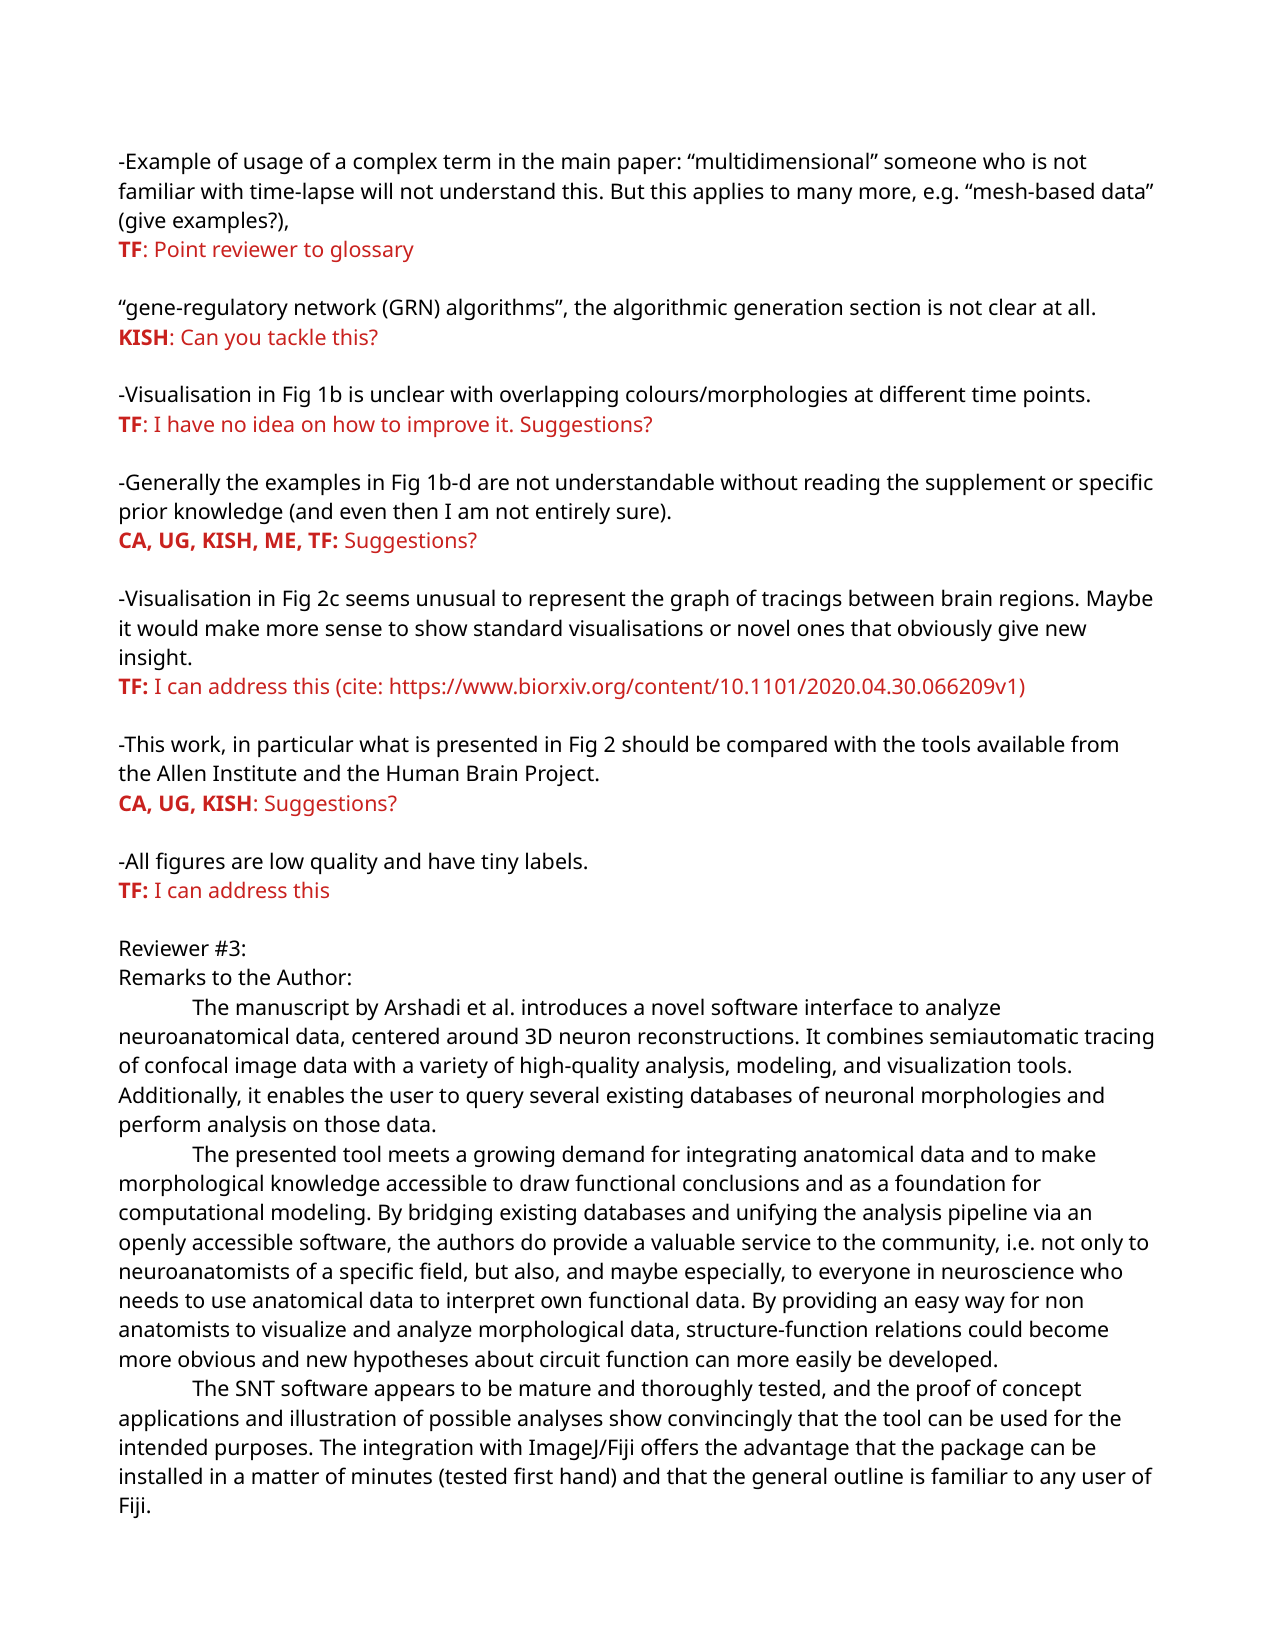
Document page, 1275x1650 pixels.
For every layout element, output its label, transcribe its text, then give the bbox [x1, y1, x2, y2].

text TF: I can address this (cite: https://www.biorxiv.org/content/10.1101/2020.04.30.066209v1) [118, 672, 1157, 701]
text TF: I have no idea on how to improve it. Suggestions? [118, 409, 1157, 438]
text KISH: Can you tackle this? [118, 322, 1157, 351]
text -Visualisation in Fig 2c seems unusual to represent the graph of tracings between brain regions. Maybe it would make more sense to show standard visualisations or novel ones that obviously give new insight. [118, 555, 1157, 672]
text -All figures are low quality and have tiny labels. TF: I can address this Reviewer #3: Remarks to the Author: The manuscript by Arshadi et al. introduces a novel software interface to analyze neuroanatomical data, centered around 3D neuron reconstructions. It combines semiautomatic tracing of confocal image data with a variety of high-quality analysis, modeling, and visualization tools. Additionally, it enables the user to query several existing databases of neuronal morphologies and perform analysis on those data. The presented tool meets a growing demand for integrating anatomical data and to make morphological knowledge accessible to draw functional conclusions and as a foundation for computational modeling. By bridging existing databases and unifying the analysis pipeline via an openly accessible software, the authors do provide a valuable service to the community, i.e. not only to neuroanatomists of a specific field, but also, and maybe especially, to everyone in neuroscience who needs to use anatomical data to interpret own functional data. By providing an easy way for non anatomists to visualize and analyze morphological data, structure-function relations could become more obvious and new hypotheses about circuit function can more easily be developed. The SNT software appears to be mature and thoroughly tested, and the proof of concept applications and illustration of possible analyses show convincingly that the tool can be used for the intended purposes. The integration with ImageJ/Fiji offers the advantage that the package can be installed in a matter of minutes (tested first hand) and that the general outline is familiar to any user of Fiji. [118, 817, 1157, 1520]
text -Visualisation in Fig 1b is unclear with overlapping colours/morphologies at different time points. [118, 351, 1157, 409]
text CA, UG, KISH: Suggestions? [118, 788, 1157, 817]
text CA, UG, KISH, ME, TF: Suggestions? [118, 526, 1157, 555]
text TF: Point reviewer to glossary [118, 235, 1157, 264]
text “gene-regulatory network (GRN) algorithms”, the algorithmic generation section is not clear at all. [118, 293, 1157, 322]
text -Example of usage of a complex term in the main paper: “multidimensional” someone who is not familiar with time-lapse will not understand this. But this applies to many more, e.g. “mesh-based data” (give examples?), [118, 118, 1157, 235]
text -Generally the examples in Fig 1b-d are not understandable without reading the supplement or specific prior knowledge (and even then I am not entirely sure). [118, 467, 1157, 526]
text -This work, in particular what is presented in Fig 2 should be compared with the tools available from the Allen Institute and the Human Brain Project. [118, 701, 1157, 788]
